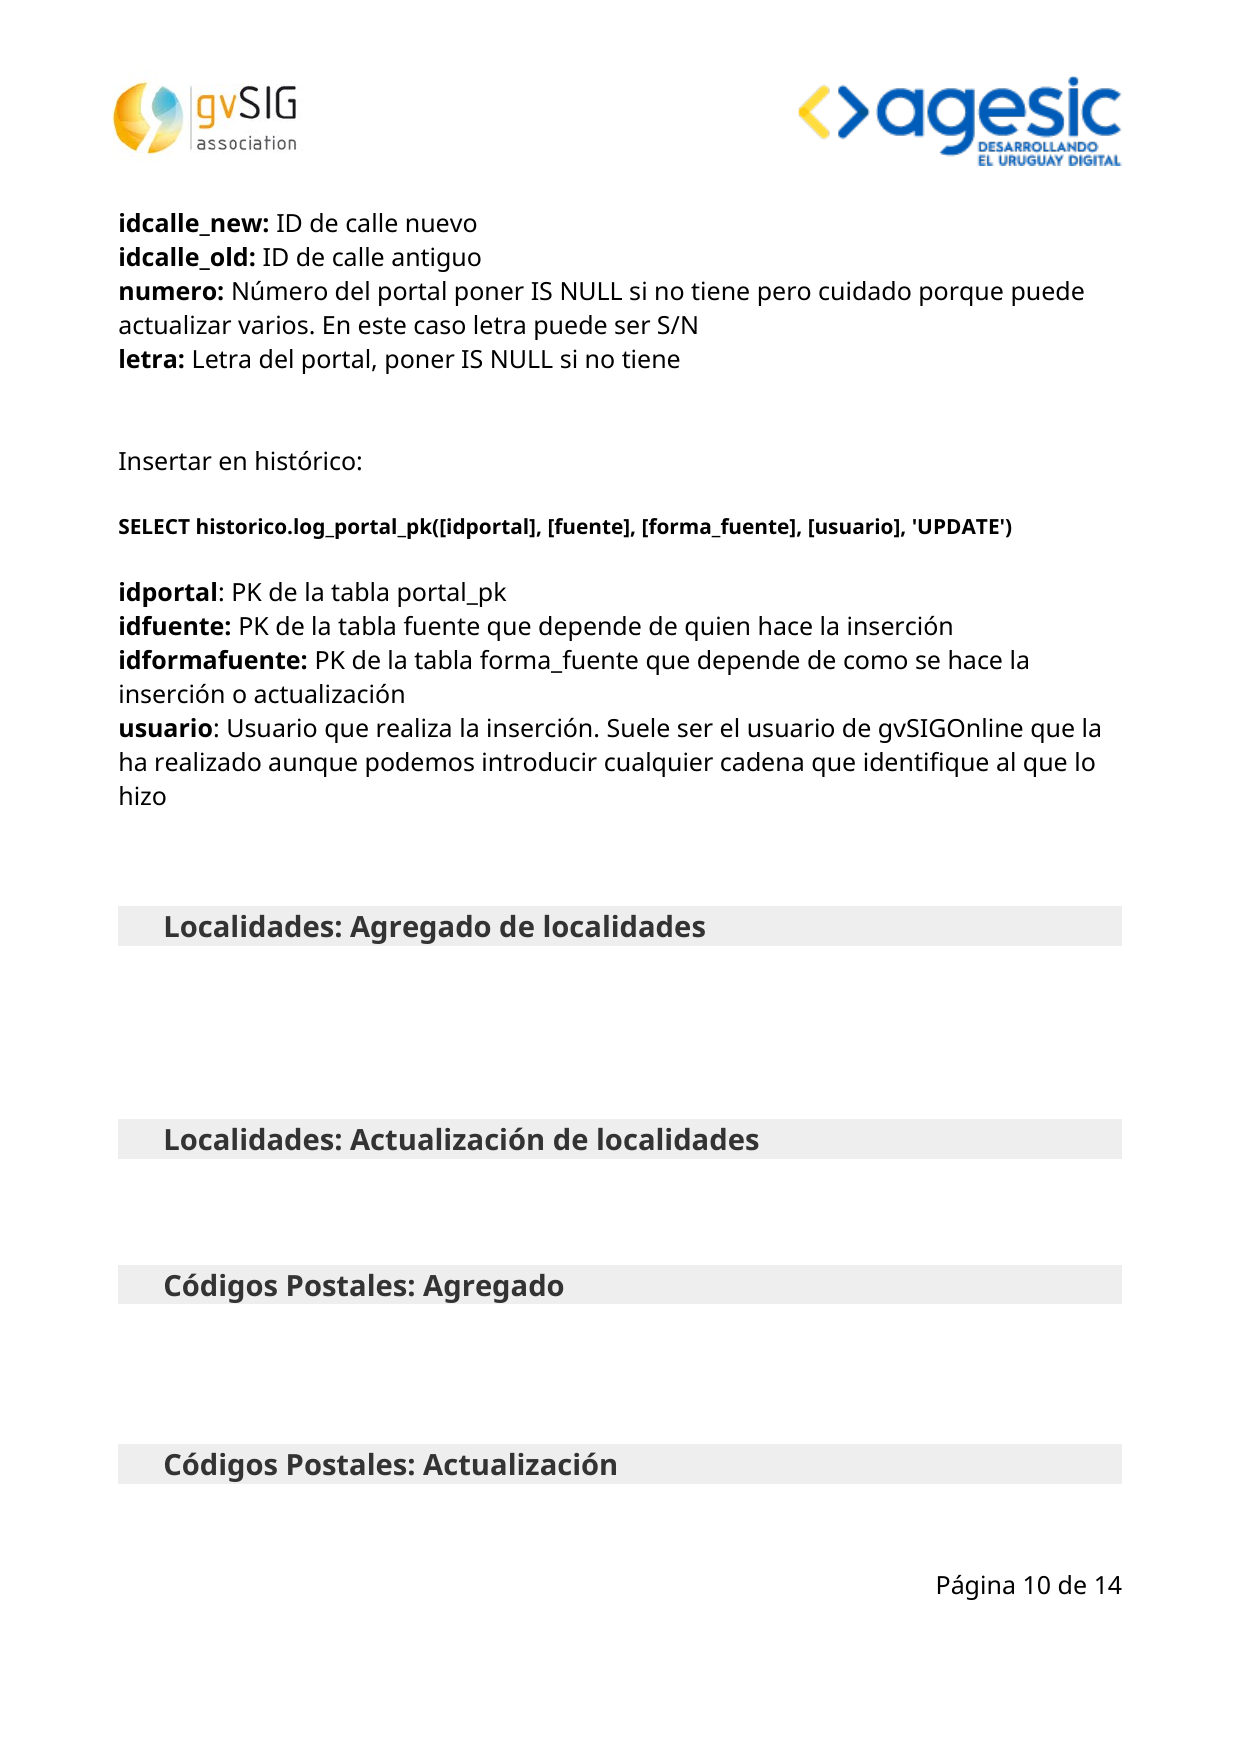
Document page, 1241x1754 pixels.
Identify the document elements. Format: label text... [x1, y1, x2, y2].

text Insertar en histórico: [118, 444, 1122, 478]
text idfuente: PK de la tabla fuente que depende de quien hace la inserción [118, 608, 1122, 643]
subtitle Códigos Postales: Actualización [118, 1444, 1122, 1484]
text usuario: Usuario que realiza la inserción. Suele ser el usuario de gvSIGOnline que la ha realizado aunque podemos introducir cualquier cadena que identifique al que lo hizo [118, 711, 1122, 813]
text idcalle_new: ID de calle nuevo [118, 205, 1122, 239]
subtitle Códigos Postales: Agregado [118, 1265, 1122, 1304]
text numero: Número del portal poner IS NULL si no tiene pero cuidado porque puede actualizar varios. En este caso letra puede ser S/N [118, 273, 1122, 342]
picture [798, 76, 1122, 166]
subtitle Localidades: Agregado de localidades [118, 906, 1122, 946]
text idformafuente: PK de la tabla forma_fuente que depende de como se hace la inserción o actualización [118, 643, 1122, 711]
text SELECT historico.log_portal_pk([idportal], [fuente], [forma_fuente], [usuario], 'UPDATE') [118, 512, 1122, 540]
subtitle Localidades: Actualización de localidades [118, 1119, 1122, 1159]
text letra: Letra del portal, poner IS NULL si no tiene [118, 342, 1122, 376]
picture [97, 69, 312, 167]
text idportal: PK de la tabla portal_pk [118, 574, 1122, 608]
text idcalle_old: ID de calle antiguo [118, 239, 1122, 273]
